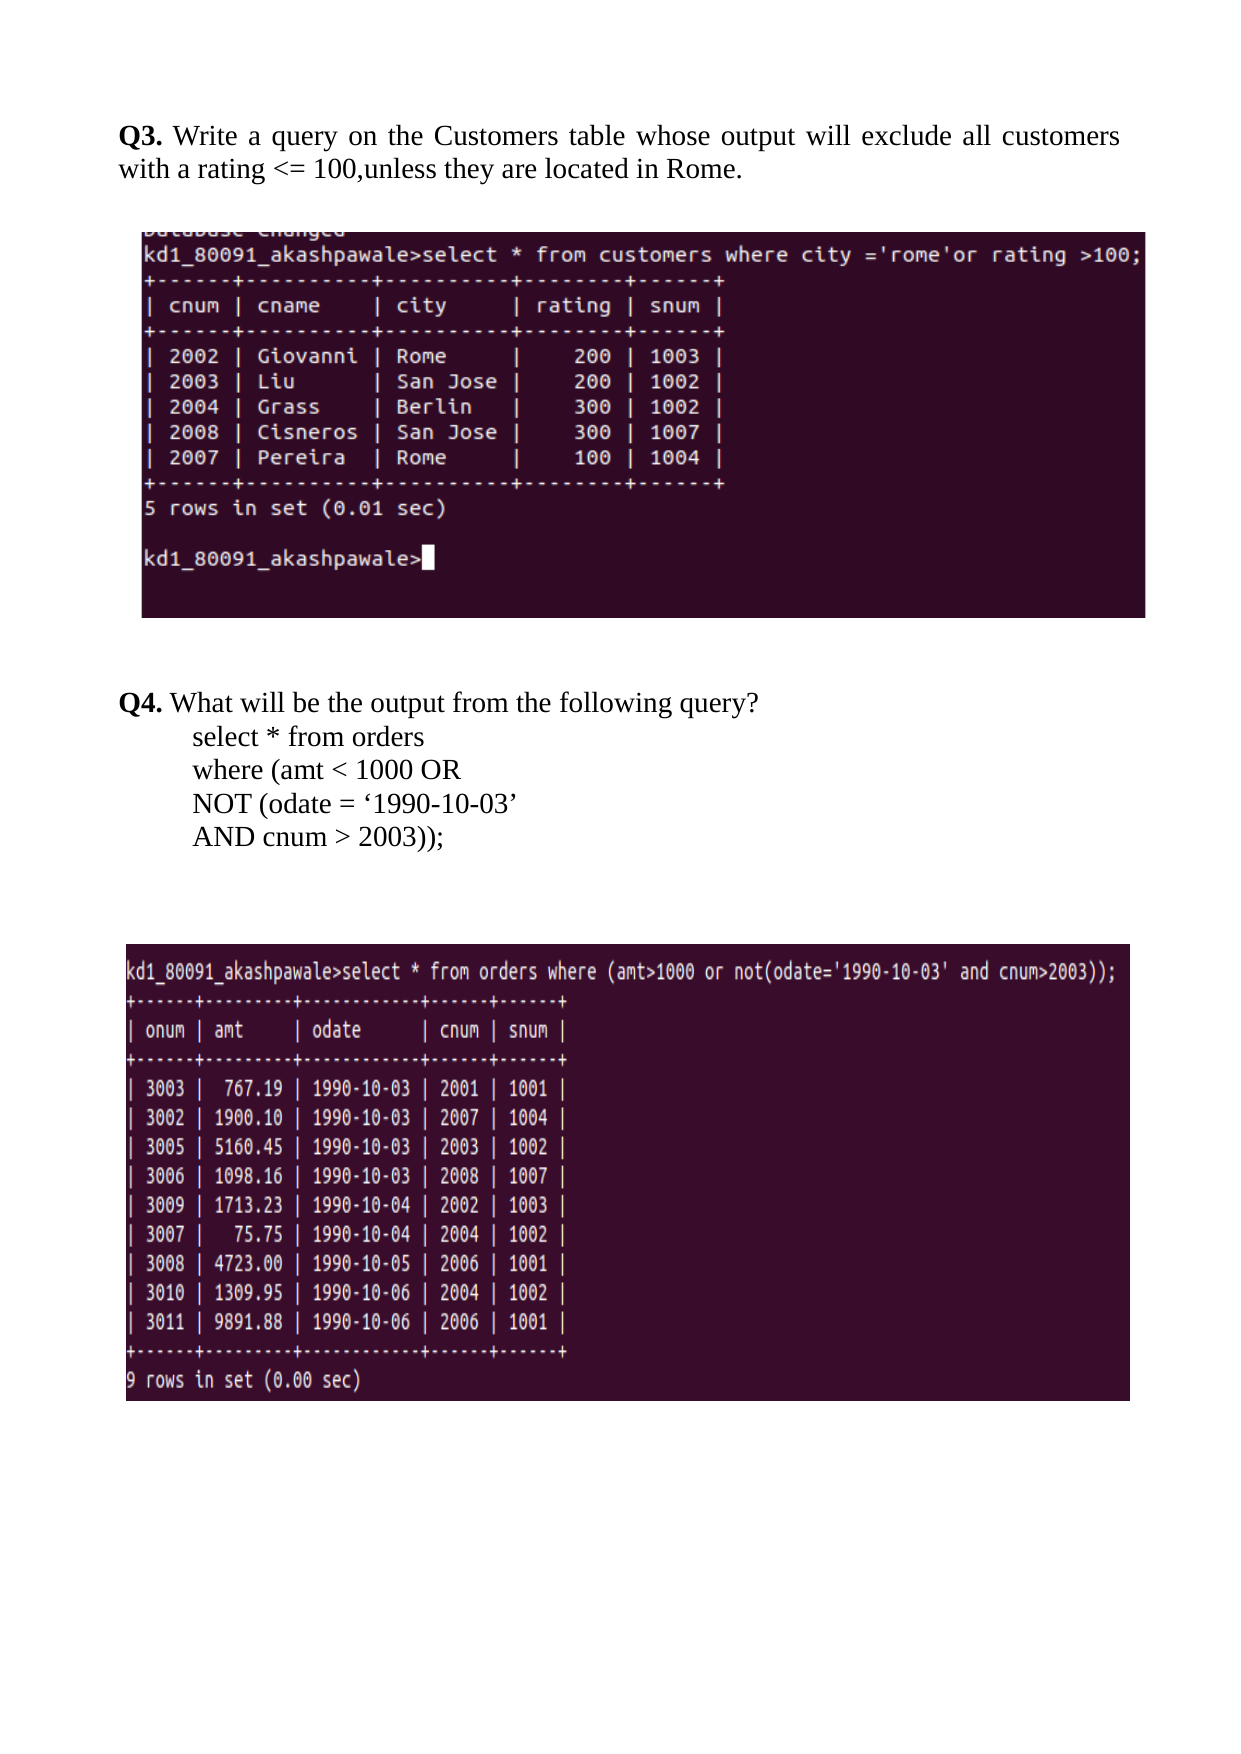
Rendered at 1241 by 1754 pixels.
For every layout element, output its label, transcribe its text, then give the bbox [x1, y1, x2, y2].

text NOT (odate = ‘1990-10-03’ [118, 786, 1122, 819]
picture [126, 944, 1130, 1401]
text Q3. Write a query on the Customers table whose output will exclude all customers with a rating <= 100,unless they are located in Rome. [118, 118, 1122, 185]
text select * from orders [118, 719, 1122, 752]
picture [141, 232, 1146, 618]
text AND cnum > 2003)); [118, 819, 1122, 853]
text where (amt < 1000 OR [118, 752, 1122, 786]
text Q4. What will be the output from the following query? [118, 685, 1122, 719]
